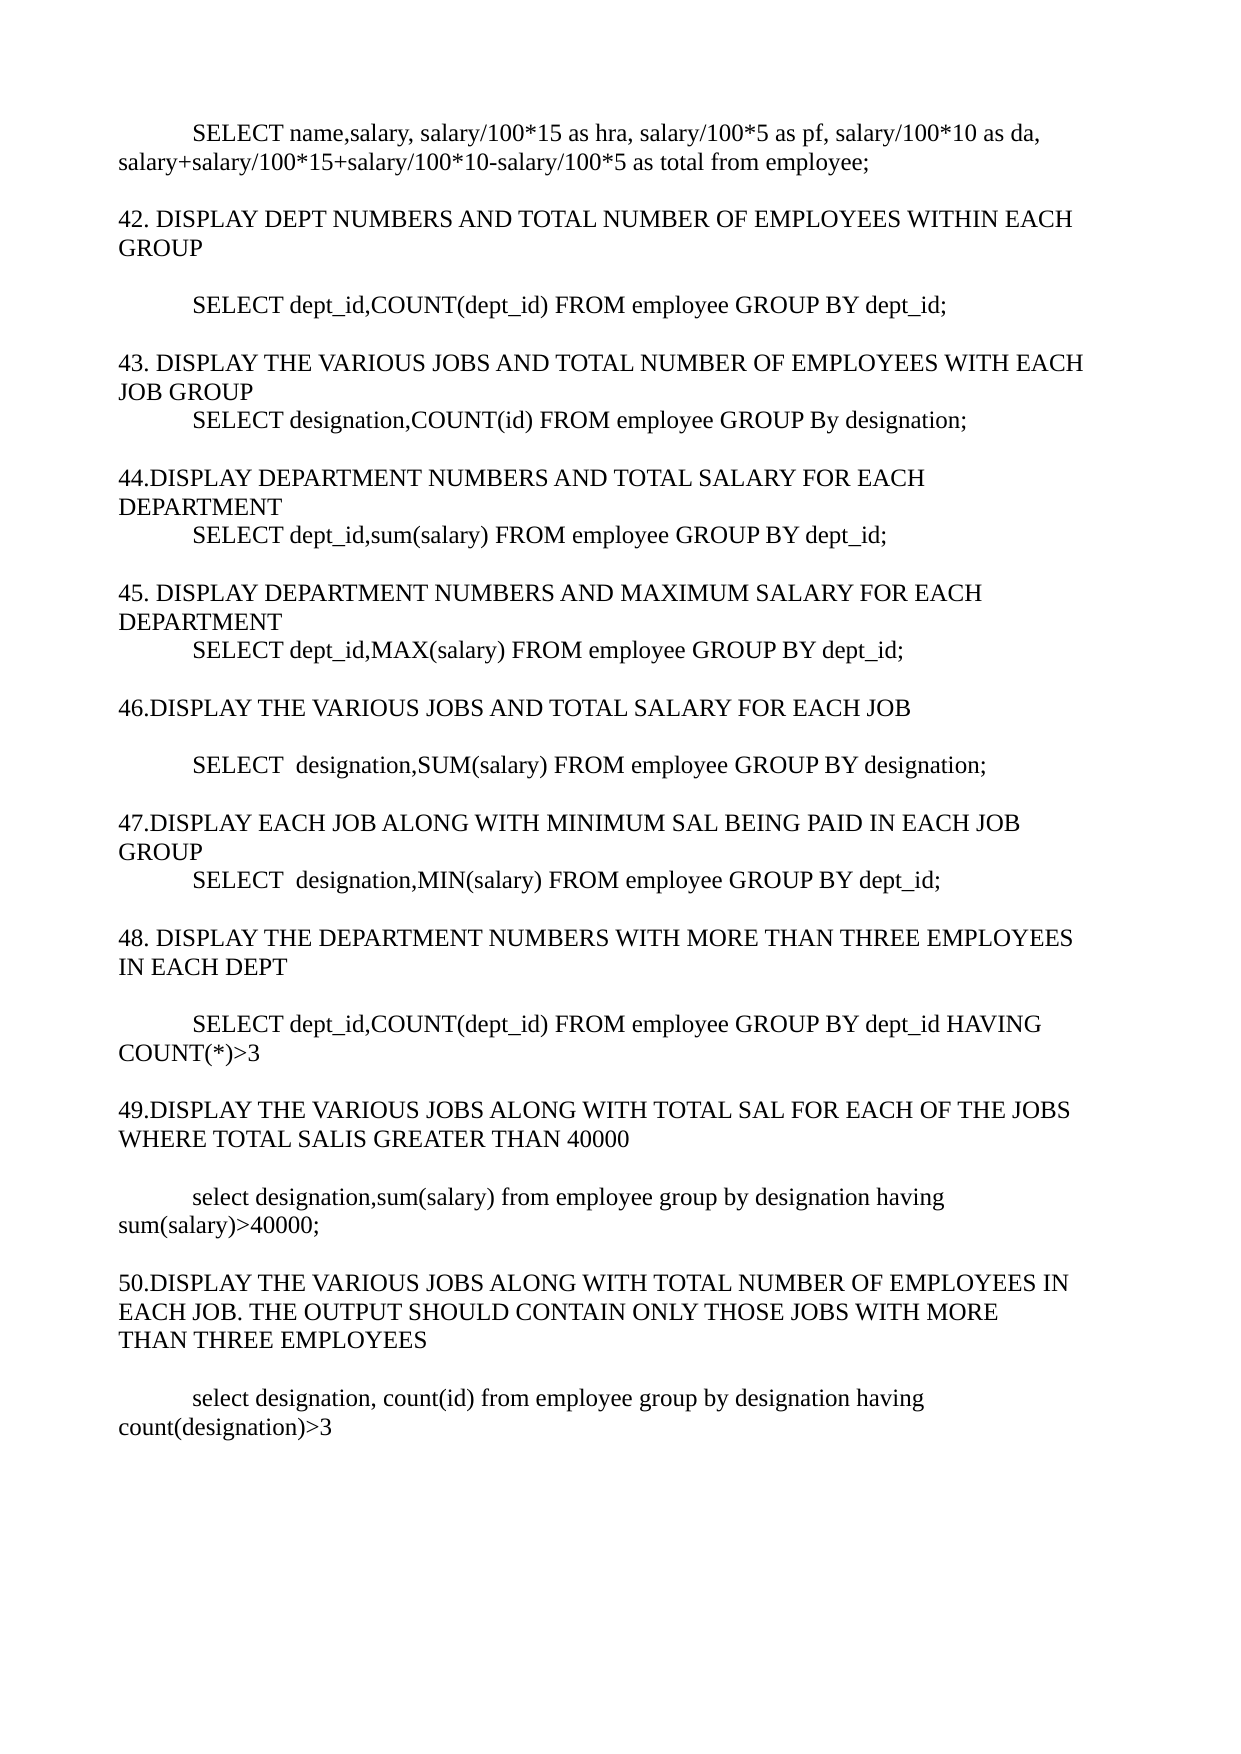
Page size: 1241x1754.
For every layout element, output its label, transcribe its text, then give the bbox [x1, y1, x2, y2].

text SELECT name,salary, salary/100*15 as hra, salary/100*5 as pf, salary/100*10 as da, salary+salary/100*15+salary/100*10-salary/100*5 as total from employee; [118, 118, 1122, 176]
text SELECT dept_id,MAX(salary) FROM employee GROUP BY dept_id; [118, 636, 1122, 664]
text SELECT dept_id,COUNT(dept_id) FROM employee GROUP BY dept_id; [118, 291, 1122, 319]
text SELECT dept_id,COUNT(dept_id) FROM employee GROUP BY dept_id HAVING COUNT(*)>3 [118, 1009, 1122, 1067]
text GROUP [118, 233, 1122, 262]
text SELECT dept_id,sum(salary) FROM employee GROUP BY dept_id; [118, 521, 1122, 549]
text EACH JOB. THE OUTPUT SHOULD CONTAIN ONLY THOSE JOBS WITH MORE [118, 1297, 1122, 1326]
text SELECT designation,COUNT(id) FROM employee GROUP By designation; [118, 406, 1122, 434]
text 42. DISPLAY DEPT NUMBERS AND TOTAL NUMBER OF EMPLOYEES WITHIN EACH [118, 204, 1122, 233]
text THAN THREE EMPLOYEES [118, 1326, 1122, 1354]
text 48. DISPLAY THE DEPARTMENT NUMBERS WITH MORE THAN THREE EMPLOYEES [118, 923, 1122, 952]
text 46.DISPLAY THE VARIOUS JOBS AND TOTAL SALARY FOR EACH JOB [118, 693, 1122, 722]
text GROUP [118, 837, 1122, 866]
text DEPARTMENT [118, 607, 1122, 636]
text SELECT designation,MIN(salary) FROM employee GROUP BY dept_id; [118, 866, 1122, 894]
text 43. DISPLAY THE VARIOUS JOBS AND TOTAL NUMBER OF EMPLOYEES WITH EACH [118, 348, 1122, 377]
text 47.DISPLAY EACH JOB ALONG WITH MINIMUM SAL BEING PAID IN EACH JOB [118, 808, 1122, 837]
text DEPARTMENT [118, 492, 1122, 521]
text 45. DISPLAY DEPARTMENT NUMBERS AND MAXIMUM SALARY FOR EACH [118, 578, 1122, 607]
text 49.DISPLAY THE VARIOUS JOBS ALONG WITH TOTAL SAL FOR EACH OF THE JOBS [118, 1096, 1122, 1124]
text SELECT designation,SUM(salary) FROM employee GROUP BY designation; [118, 751, 1122, 779]
text select designation, count(id) from employee group by designation having count(designation)>3 [118, 1383, 1122, 1441]
text JOB GROUP [118, 377, 1122, 406]
text select designation,sum(salary) from employee group by designation having sum(salary)>40000; [118, 1182, 1122, 1239]
text WHERE TOTAL SALIS GREATER THAN 40000 [118, 1124, 1122, 1153]
text 50.DISPLAY THE VARIOUS JOBS ALONG WITH TOTAL NUMBER OF EMPLOYEES IN [118, 1268, 1122, 1297]
text IN EACH DEPT [118, 952, 1122, 981]
text 44.DISPLAY DEPARTMENT NUMBERS AND TOTAL SALARY FOR EACH [118, 463, 1122, 492]
